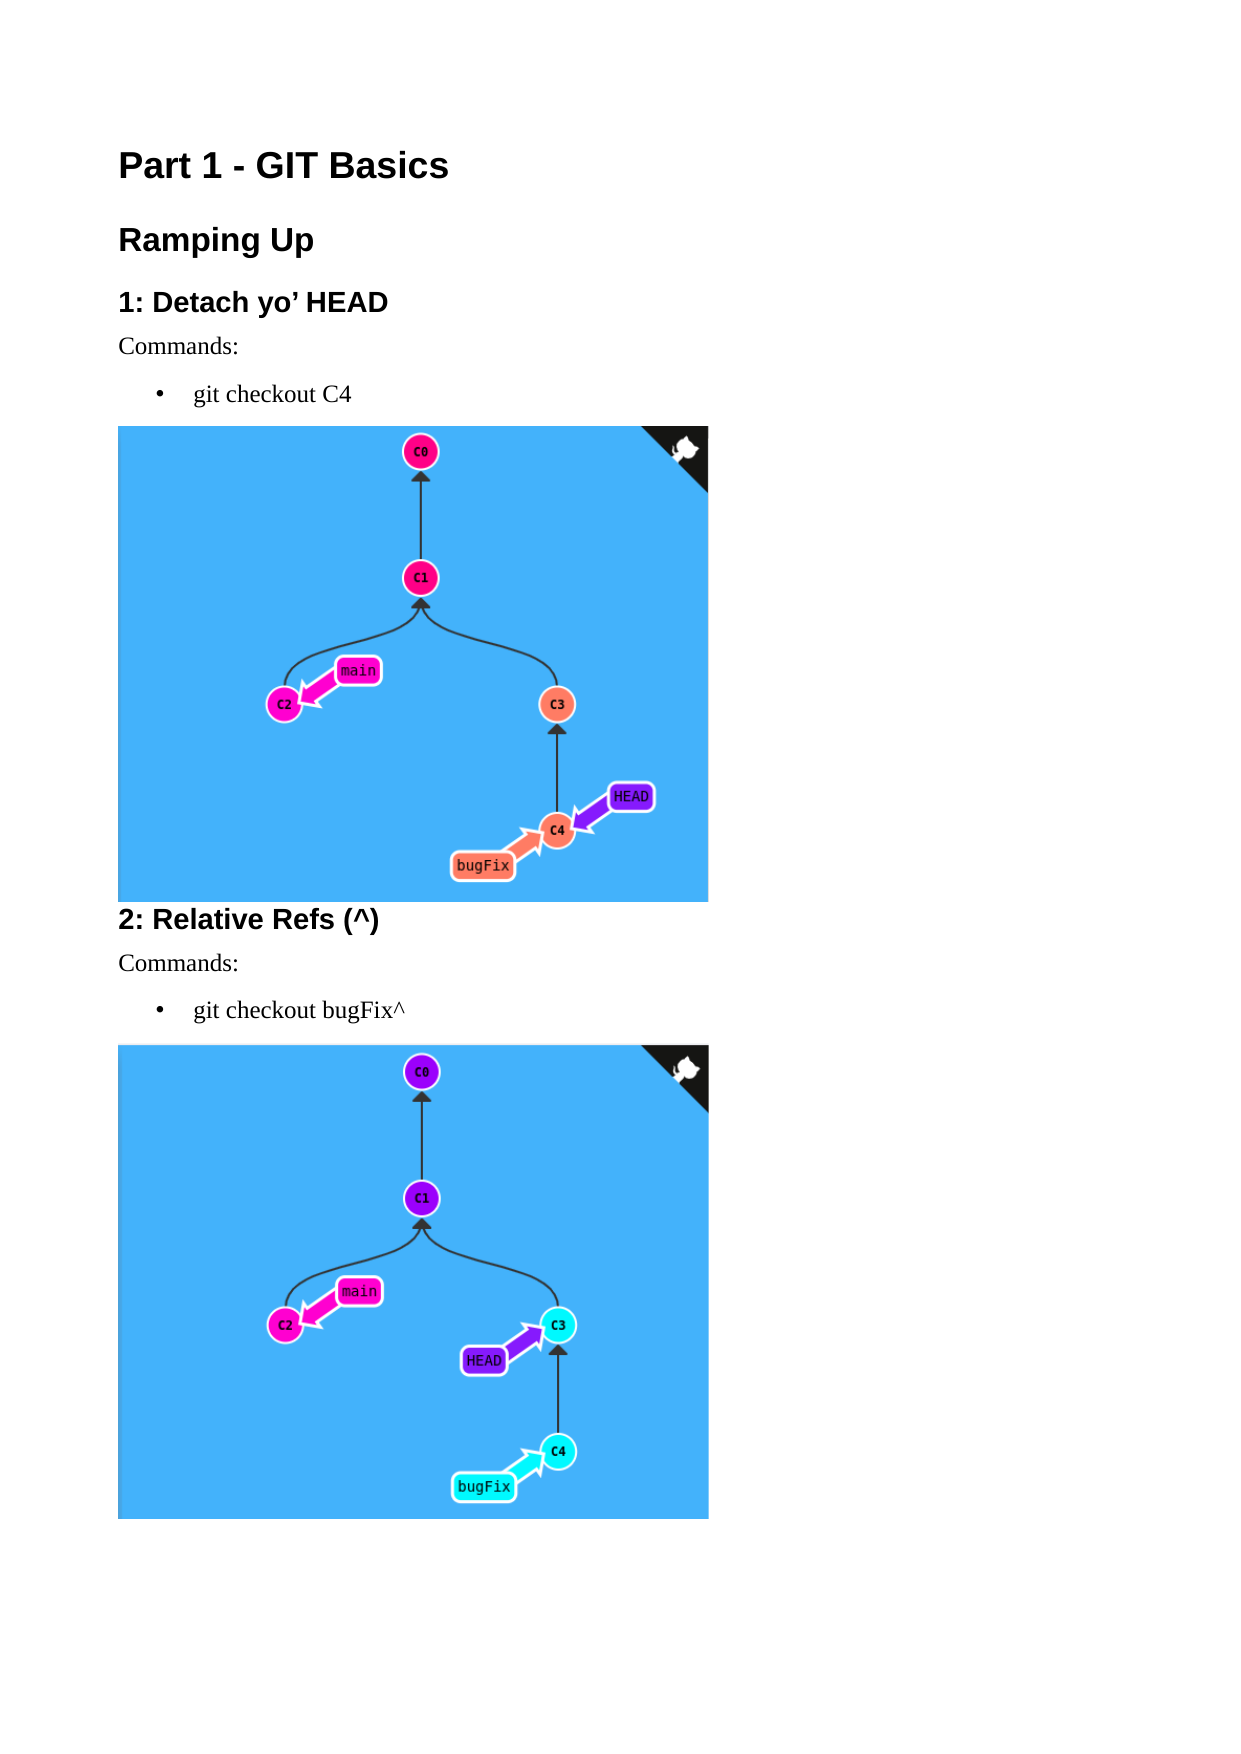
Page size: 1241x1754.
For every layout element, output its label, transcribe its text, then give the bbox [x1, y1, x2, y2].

subtitle Ramping Up [118, 219, 1122, 258]
subtitle 2: Relative Refs (^) [118, 441, 1122, 935]
picture [118, 426, 709, 902]
text Commands: [118, 948, 1122, 977]
list git checkout C4 [156, 379, 1122, 407]
list git checkout bugFix^ [156, 995, 1122, 1024]
text Commands: [118, 331, 1122, 360]
subtitle 1: Detach yo’ HEAD [118, 285, 1122, 319]
subtitle Part 1 - GIT Basics [118, 143, 1122, 186]
picture [118, 1043, 709, 1519]
